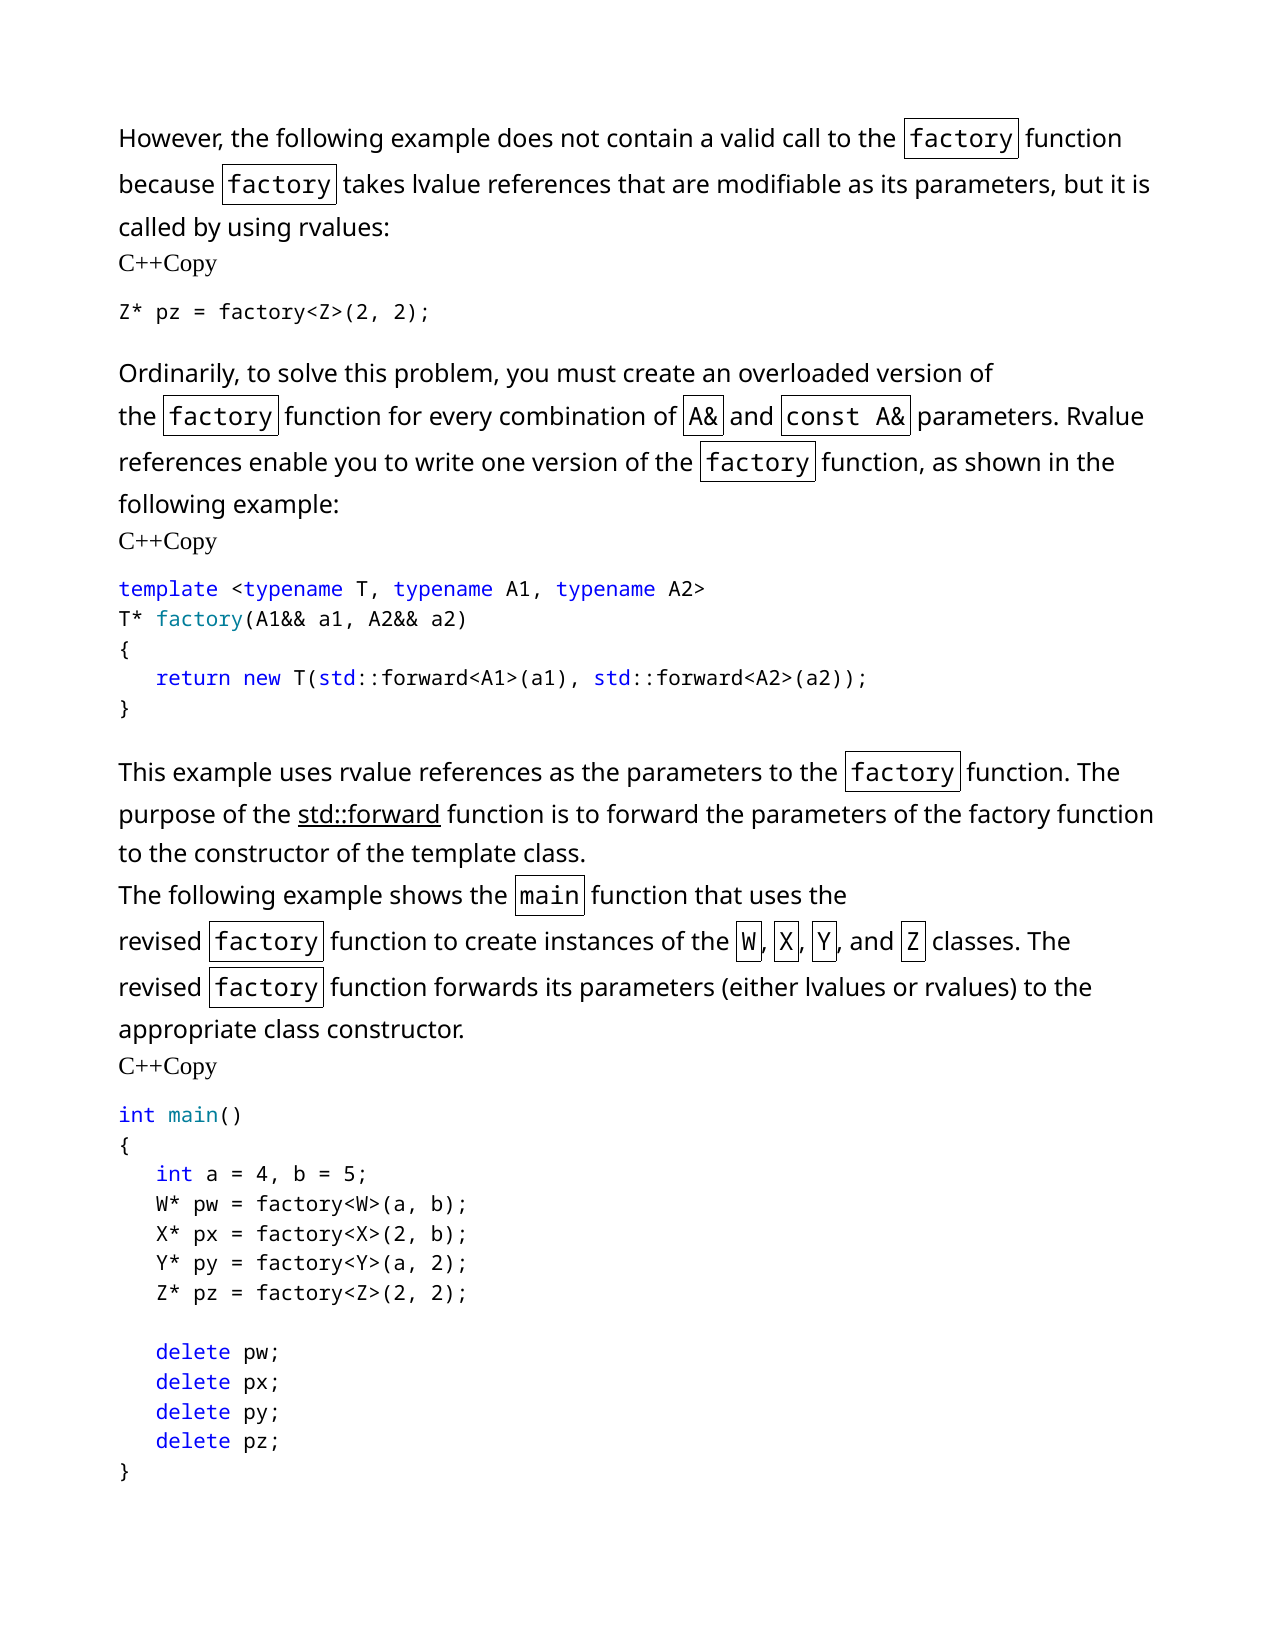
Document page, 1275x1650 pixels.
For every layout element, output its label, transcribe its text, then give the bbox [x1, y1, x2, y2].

text int a = 4, b = 5; [118, 1158, 1157, 1188]
text int main() [118, 1099, 1157, 1128]
text } [118, 692, 1157, 722]
text { [118, 1128, 1157, 1158]
text Z* pz = factory<Z>(2, 2); [118, 296, 1157, 326]
text W* pw = factory<W>(a, b); [118, 1188, 1157, 1218]
text template <typename T, typename A1, typename A2> [118, 573, 1157, 603]
text T* factory(A1&& a1, A2&& a2) [118, 603, 1157, 633]
text C++Copy [118, 1051, 1157, 1080]
text This example uses rvalue references as the parameters to the factory function. The purpose of the std::forward function is to forward the parameters of the factory function to the constructor of the template class. [118, 751, 1157, 870]
text Z* pz = factory<Z>(2, 2); [118, 1277, 1157, 1307]
text delete pw; [118, 1336, 1157, 1366]
text delete px; [118, 1366, 1157, 1396]
text } [118, 1455, 1157, 1485]
text delete py; [118, 1396, 1157, 1425]
text X* px = factory<X>(2, b); [118, 1218, 1157, 1247]
text Y* py = factory<Y>(a, 2); [118, 1247, 1157, 1277]
text return new T(std::forward<A1>(a1), std::forward<A2>(a2)); [118, 662, 1157, 692]
text C++Copy [118, 248, 1157, 277]
text However, the following example does not contain a valid call to the factory function because factory takes lvalue references that are modifiable as its parameters, but it is called by using rvalues: [118, 118, 1157, 243]
text Ordinarily, to solve this problem, you must create an overloaded version of the factory function for every combination of A& and const A& parameters. Rvalue references enable you to write one version of the factory function, as shown in the following example: [118, 355, 1157, 521]
text { [118, 633, 1157, 662]
text The following example shows the main function that uses the revised factory function to create instances of the W, X, Y, and Z classes. The revised factory function forwards its parameters (either lvalues or rvalues) to the appropriate class constructor. [118, 875, 1157, 1046]
text C++Copy [118, 526, 1157, 554]
text delete pz; [118, 1425, 1157, 1455]
